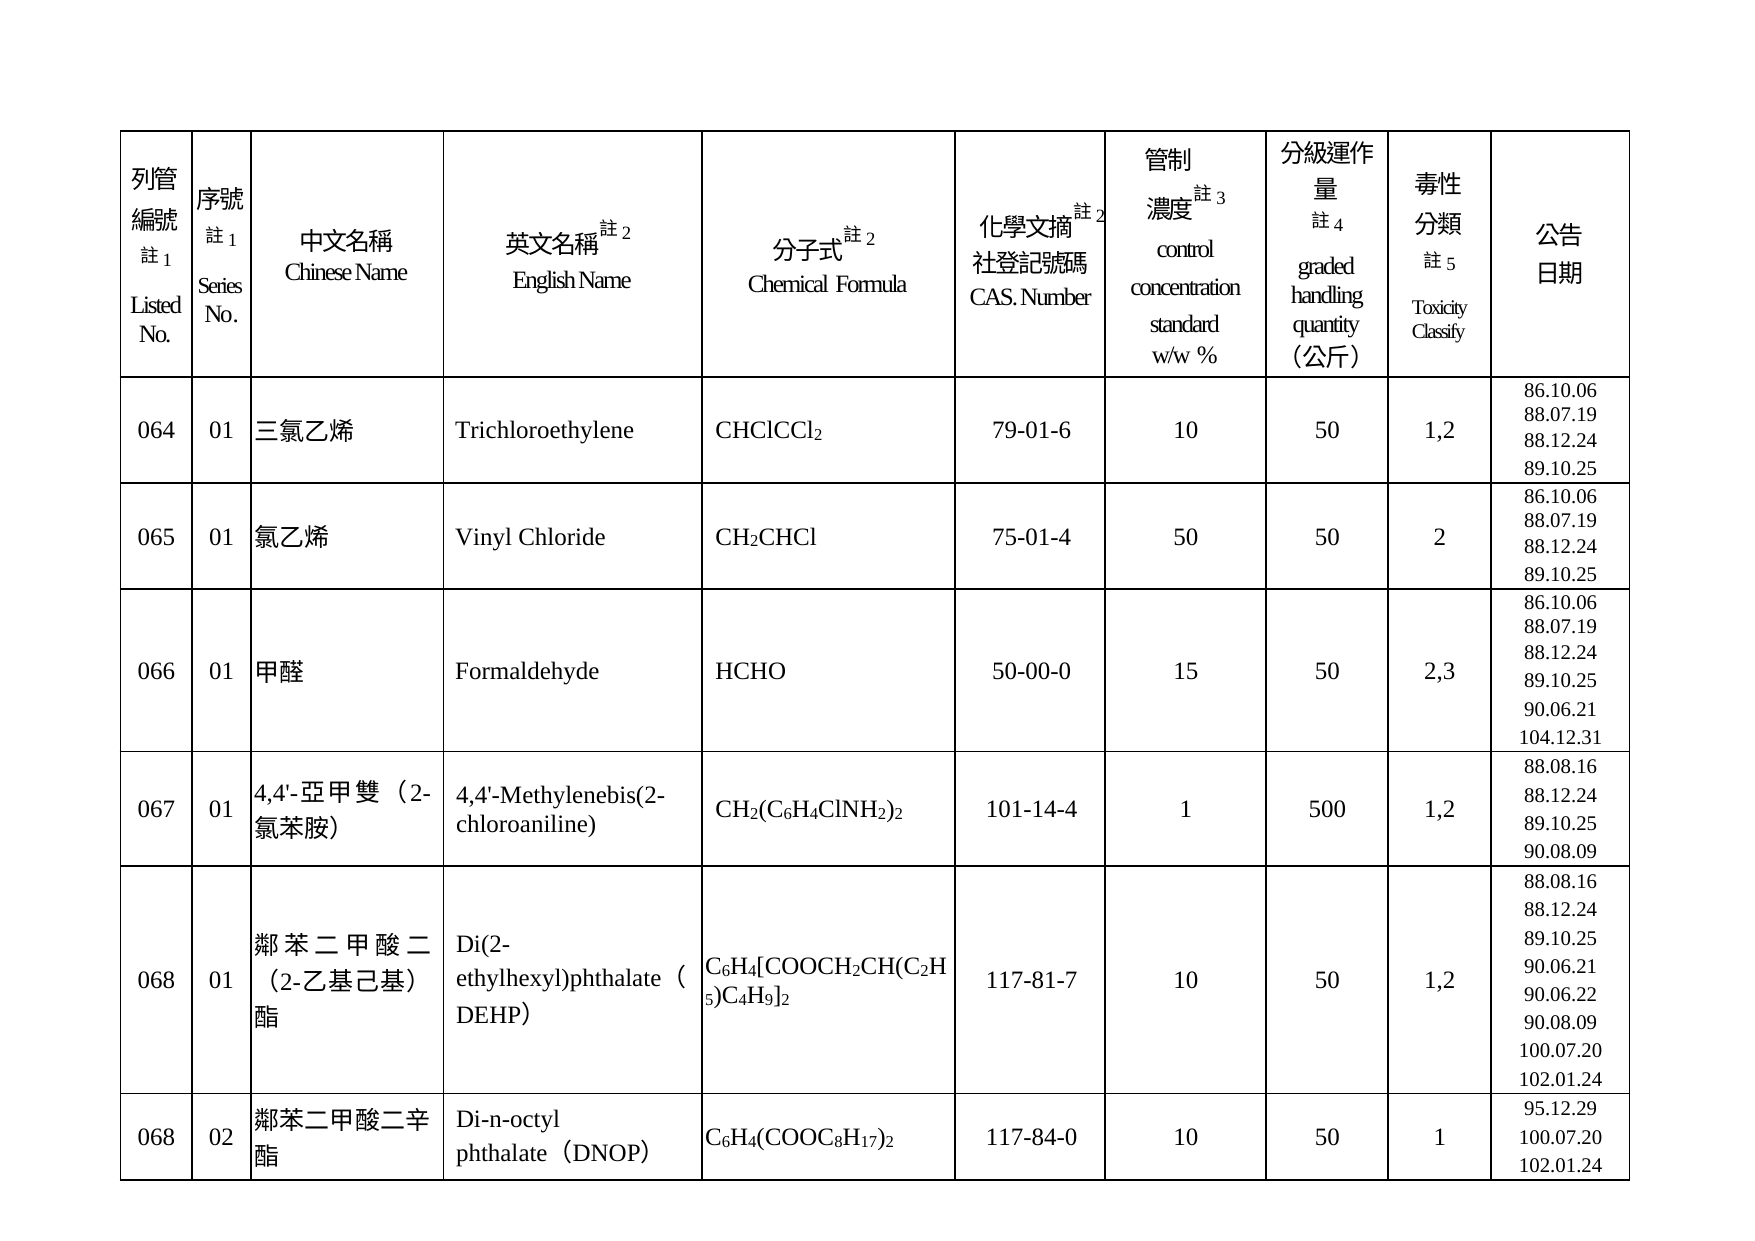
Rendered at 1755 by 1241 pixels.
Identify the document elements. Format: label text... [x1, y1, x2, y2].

table_cell 88.08.16 88.12.24 89.10.25 90.06.21 90.06.22 90.08.09 100.07.20 102.01.24 [1492, 867, 1629, 1093]
table_cell 甲醛 [252, 590, 443, 751]
table_cell 067 [121, 752, 191, 865]
table_header 化學文摘註2 社登記號碼 CAS. Number [956, 132, 1104, 376]
table_cell 鄰苯二甲酸二（2-乙基己基）酯 [252, 867, 443, 1093]
table_cell 1 [1106, 752, 1265, 865]
table_header 公告 日期 [1492, 132, 1629, 376]
table_cell 01 [193, 484, 250, 588]
table_cell Vinyl Chloride [444, 484, 701, 588]
table_cell 01 [193, 378, 250, 482]
table_cell 鄰苯二甲酸二辛酯 [252, 1094, 443, 1179]
table_header 序號 註1 Series No. [193, 132, 250, 376]
table_cell 50 [1267, 378, 1387, 482]
table_cell 50 [1267, 867, 1387, 1093]
table_cell 79-01-6 [956, 378, 1104, 482]
table_cell 10 [1106, 378, 1265, 482]
table_cell HCHO [703, 590, 954, 751]
table_cell Di(2-ethylhexyl)phthalate（DEHP） [444, 867, 701, 1093]
table_header 管制 濃度註3 control concentration standard w/w % [1106, 132, 1265, 376]
table_cell 86.10.06 88.07.19 88.12.24 89.10.25 [1492, 484, 1629, 588]
table_cell 50 [1106, 484, 1265, 588]
table_cell 50 [1267, 1094, 1387, 1179]
table_cell 15 [1106, 590, 1265, 751]
table_cell 1,2 [1389, 867, 1490, 1093]
table_cell 101-14-4 [956, 752, 1104, 865]
table_cell 2 [1389, 484, 1490, 588]
table_cell 88.08.16 88.12.24 89.10.25 90.08.09 [1492, 752, 1629, 865]
table_header 毒性 分類 註5 Toxicity Classify [1389, 132, 1490, 376]
table_cell 500 [1267, 752, 1387, 865]
table_cell CH2(C6H4ClNH2)2 [703, 752, 954, 865]
table_header 分子式註2 Chemical Formula [703, 132, 954, 376]
table_cell Trichloroethylene [444, 378, 701, 482]
table_header 英文名稱註2 English Name [444, 132, 701, 376]
table_cell 1,2 [1389, 378, 1490, 482]
table_cell 01 [193, 590, 250, 751]
table_cell 75-01-4 [956, 484, 1104, 588]
table_cell 三氯乙烯 [252, 378, 443, 482]
table_cell 4,4'-亞甲雙（2-氯苯胺） [252, 752, 443, 865]
table_cell 1,2 [1389, 752, 1490, 865]
table_cell 1 [1389, 1094, 1490, 1179]
table_cell CH2CHCl [703, 484, 954, 588]
table_cell 50-00-0 [956, 590, 1104, 751]
table_cell 066 [121, 590, 191, 751]
table_cell 01 [193, 867, 250, 1093]
table_cell 50 [1267, 484, 1387, 588]
table_header 中文名稱 Chinese Name [252, 132, 443, 376]
table_header 列管 編號 註1 Listed No. [121, 132, 191, 376]
table_cell 86.10.06 88.07.19 88.12.24 89.10.25 [1492, 378, 1629, 482]
table_cell 86.10.06 88.07.19 88.12.24 89.10.25 90.06.21 104.12.31 [1492, 590, 1629, 751]
table_cell 068 [121, 1094, 191, 1179]
table_cell 068 [121, 867, 191, 1093]
table_cell 117-84-0 [956, 1094, 1104, 1179]
table_cell 117-81-7 [956, 867, 1104, 1093]
table_cell 065 [121, 484, 191, 588]
table_cell 02 [193, 1094, 250, 1179]
table_cell 95.12.29 100.07.20 102.01.24 [1492, 1094, 1629, 1179]
table_cell 50 [1267, 590, 1387, 751]
table_cell 4,4'-Methylenebis(2-chloroaniline) [444, 752, 701, 865]
table_cell Formaldehyde [444, 590, 701, 751]
table_cell CHClCCl2 [703, 378, 954, 482]
table_cell C6H4(COOC8H17)2 [703, 1094, 954, 1179]
table_cell 10 [1106, 1094, 1265, 1179]
table_cell 2,3 [1389, 590, 1490, 751]
table_cell 01 [193, 752, 250, 865]
table_cell 064 [121, 378, 191, 482]
table_cell C6H4[COOCH2CH(C2H5)C4H9]2 [703, 867, 954, 1093]
table_cell 10 [1106, 867, 1265, 1093]
table_cell 氯乙烯 [252, 484, 443, 588]
table_cell Di-n-octyl phthalate（DNOP） [444, 1094, 701, 1179]
table_header 分級運作量 註4 graded handling quantity （公斤） [1267, 132, 1387, 376]
